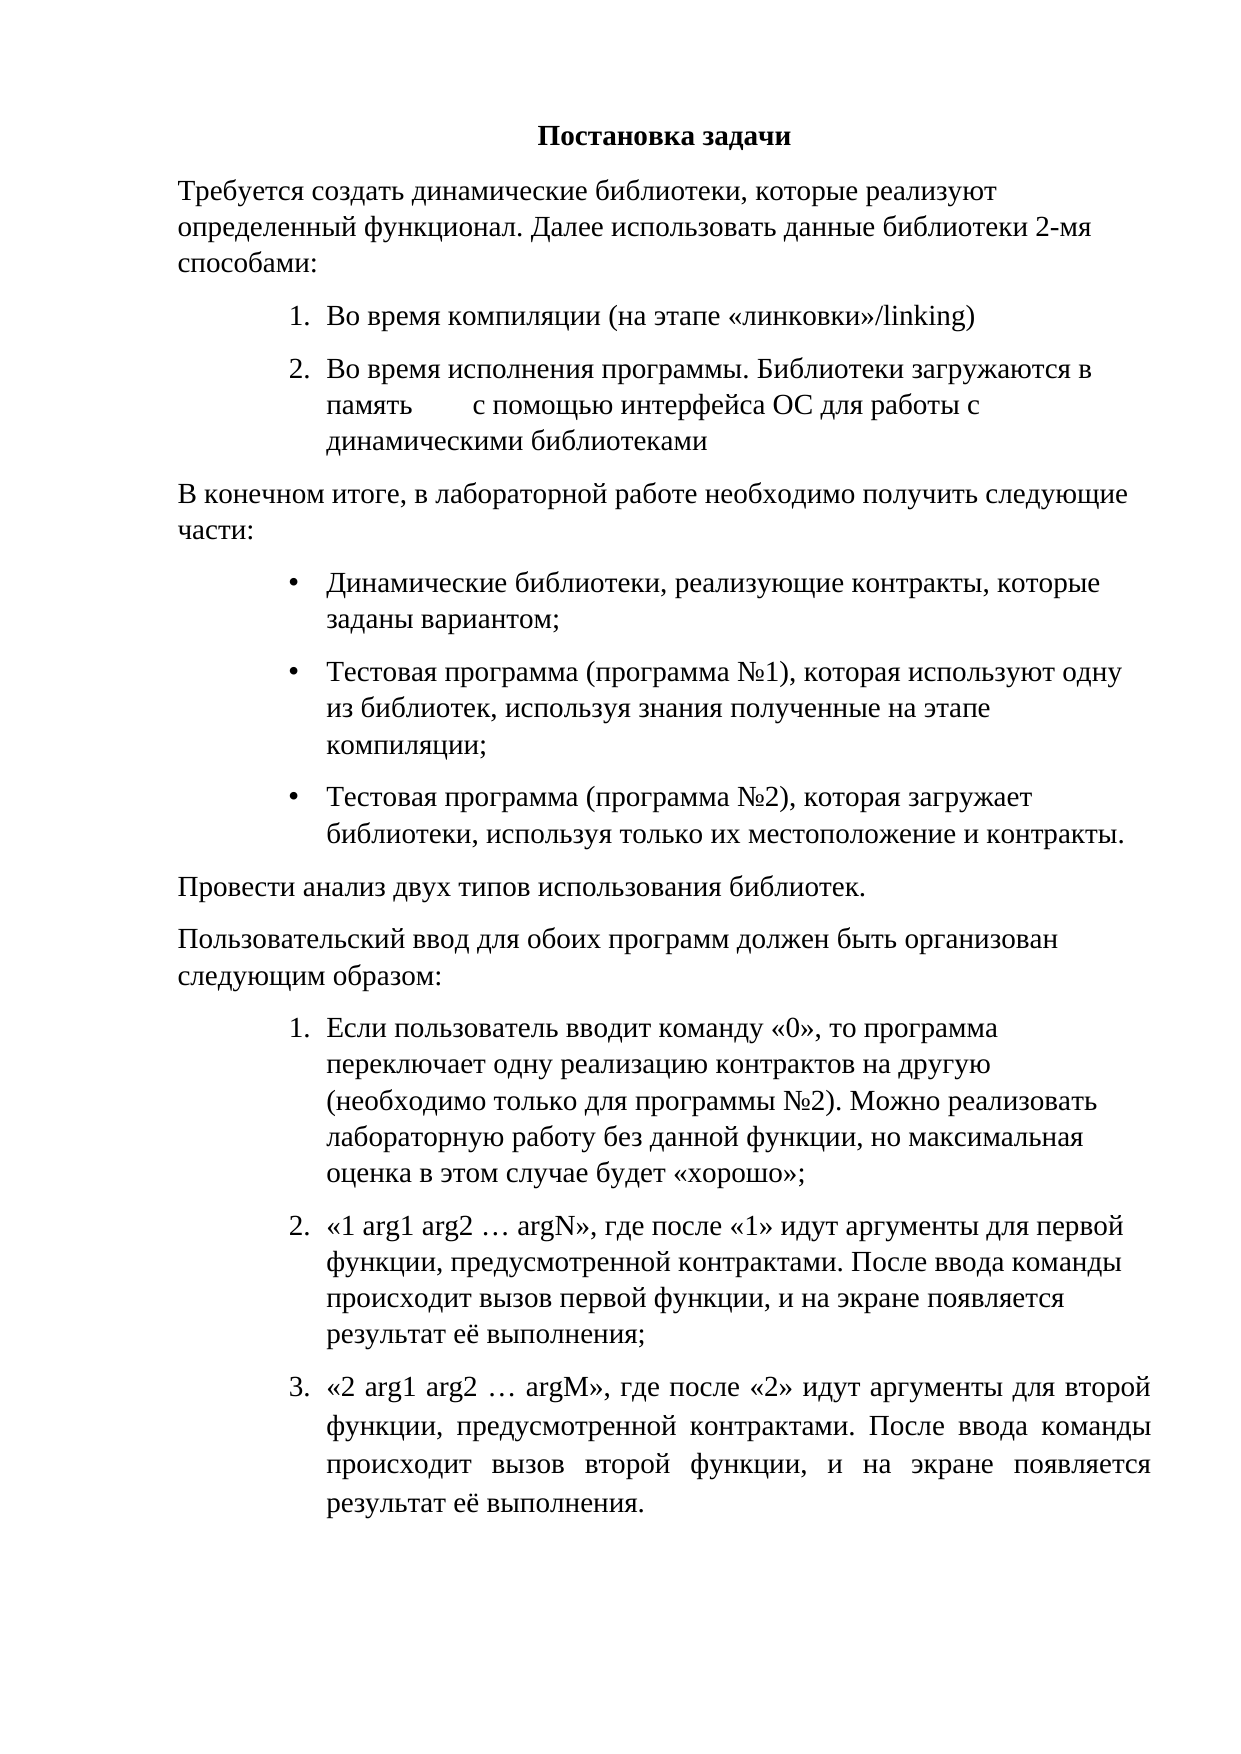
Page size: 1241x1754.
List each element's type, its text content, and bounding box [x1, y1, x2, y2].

text В конечном итоге, в лабораторной работе необходимо получить следующие части: [177, 476, 1152, 546]
text Постановка задачи [177, 118, 1152, 152]
list «1 arg1 arg2 … argN», где после «1» идут аргументы для первой функции, предусмотренной контрактами. После ввода команды происходит вызов первой функции, и на экране появляется результат её выполнения; [288, 1208, 1152, 1350]
list Динамические библиотеки, реализующие контракты, которые заданы вариантом; [288, 565, 1152, 635]
list Тестовая программа (программа №1), которая используют одну из библиотек, используя знания полученные на этапе компиляции; [288, 654, 1152, 760]
text Пользовательский ввод для обоих программ должен быть организован следующим образом: [177, 921, 1152, 991]
text Требуется создать динамические библиотеки, которые реализуют определенный функционал. Далее использовать данные библиотеки 2-мя способами: [177, 173, 1152, 279]
list Во время исполнения программы. Библиотеки загружаются в память с помощью интерфейса ОС для работы с динамическими библиотеками [288, 351, 1152, 457]
list Во время компиляции (на этапе «линковки»/linking) [288, 298, 1152, 332]
list «2 arg1 arg2 … argM», где после «2» идут аргументы для второй функции, предусмотренной контрактами. После ввода команды происходит вызов второй функции, и на экране появляется результат её выполнения. [288, 1369, 1152, 1518]
list Если пользователь вводит команду «0», то программа переключает одну реализацию контрактов на другую (необходимо только для программы №2). Можно реализовать лабораторную работу без данной функции, но максимальная оценка в этом случае будет «хорошо»; [288, 1010, 1152, 1188]
list Тестовая программа (программа №2), которая загружает библиотеки, используя только их местоположение и контракты. [288, 779, 1152, 849]
text Провести анализ двух типов использования библиотек. [177, 869, 1152, 902]
